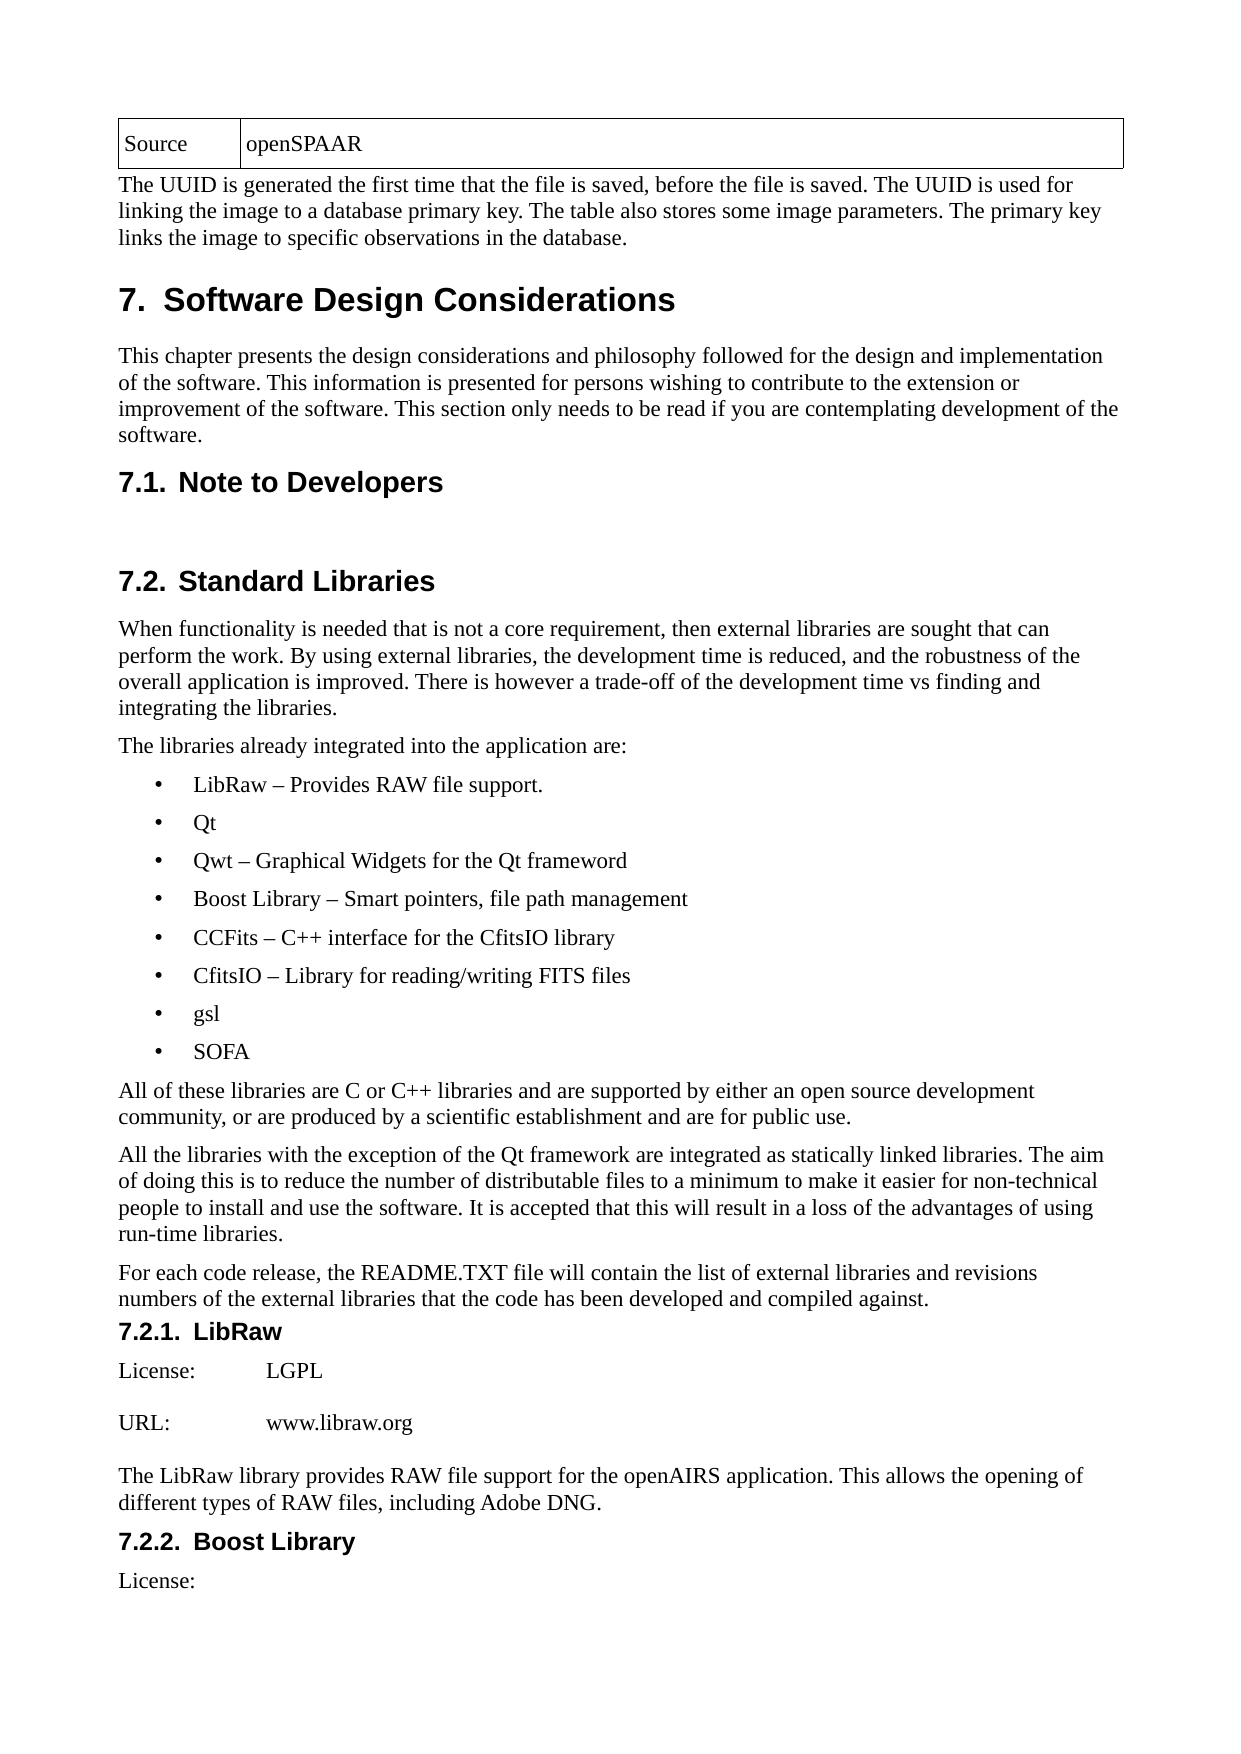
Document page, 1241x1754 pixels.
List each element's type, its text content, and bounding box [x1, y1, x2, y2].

list LibRaw – Provides RAW file support. [154, 771, 1122, 797]
text When functionality is needed that is not a core requirement, then external libraries are sought that can perform the work. By using external libraries, the development time is reduced, and the robustness of the overall application is improved. There is however a trade-off of the development time vs finding and integrating the libraries. [118, 615, 1122, 721]
list CCFits – C++ interface for the CfitsIO library [154, 924, 1122, 950]
subtitle Note to Developers [118, 465, 1122, 499]
list CfitsIO – Library for reading/writing FITS files [154, 962, 1122, 988]
text All the libraries with the exception of the Qt framework are integrated as statically linked libraries. The aim of doing this is to reduce the number of distributable files to a minimum to make it easier for non-technical people to install and use the software. It is accepted that this will result in a loss of the advantages of using run-time libraries. [118, 1141, 1122, 1247]
list SOFA [154, 1038, 1122, 1065]
table_cell openSPAAR [241, 119, 1123, 168]
list gsl [154, 1000, 1122, 1027]
text The UUID is generated the first time that the file is saved, before the file is saved. The UUID is used for linking the image to a database primary key. The table also stores some image parameters. The primary key links the image to specific observations in the database. [118, 169, 1122, 250]
list Qt [154, 809, 1122, 835]
subtitle Software Design Considerations [118, 280, 1122, 318]
subtitle Boost Library [118, 1527, 1122, 1556]
text All of these libraries are C or C++ libraries and are supported by either an open source development community, or are produced by a scientific establishment and are for public use. [118, 1077, 1122, 1129]
list Boost Library – Smart pointers, file path management [154, 886, 1122, 912]
list Qwt – Graphical Widgets for the Qt frameword [154, 847, 1122, 874]
text The libraries already integrated into the application are: [118, 733, 1122, 759]
table_cell Source [119, 119, 240, 168]
subtitle Standard Libraries [118, 564, 1122, 598]
text URL: www.libraw.org [118, 1396, 1122, 1436]
text The LibRaw library provides RAW file support for the openAIRS application. This allows the opening of different types of RAW files, including Adobe DNG. [118, 1448, 1122, 1515]
text This chapter presents the design considerations and philosophy followed for the design and implementation of the software. This information is presented for persons wishing to contribute to the extension or improvement of the software. This section only needs to be read if you are contemplating development of the software. [118, 342, 1122, 448]
text License: LGPL [118, 1346, 1122, 1383]
subtitle LibRaw [118, 1317, 1122, 1346]
text For each code release, the README.TXT file will contain the list of external libraries and revisions numbers of the external libraries that the code has been developed and compiled against. [118, 1258, 1122, 1311]
text License: [118, 1556, 1122, 1594]
